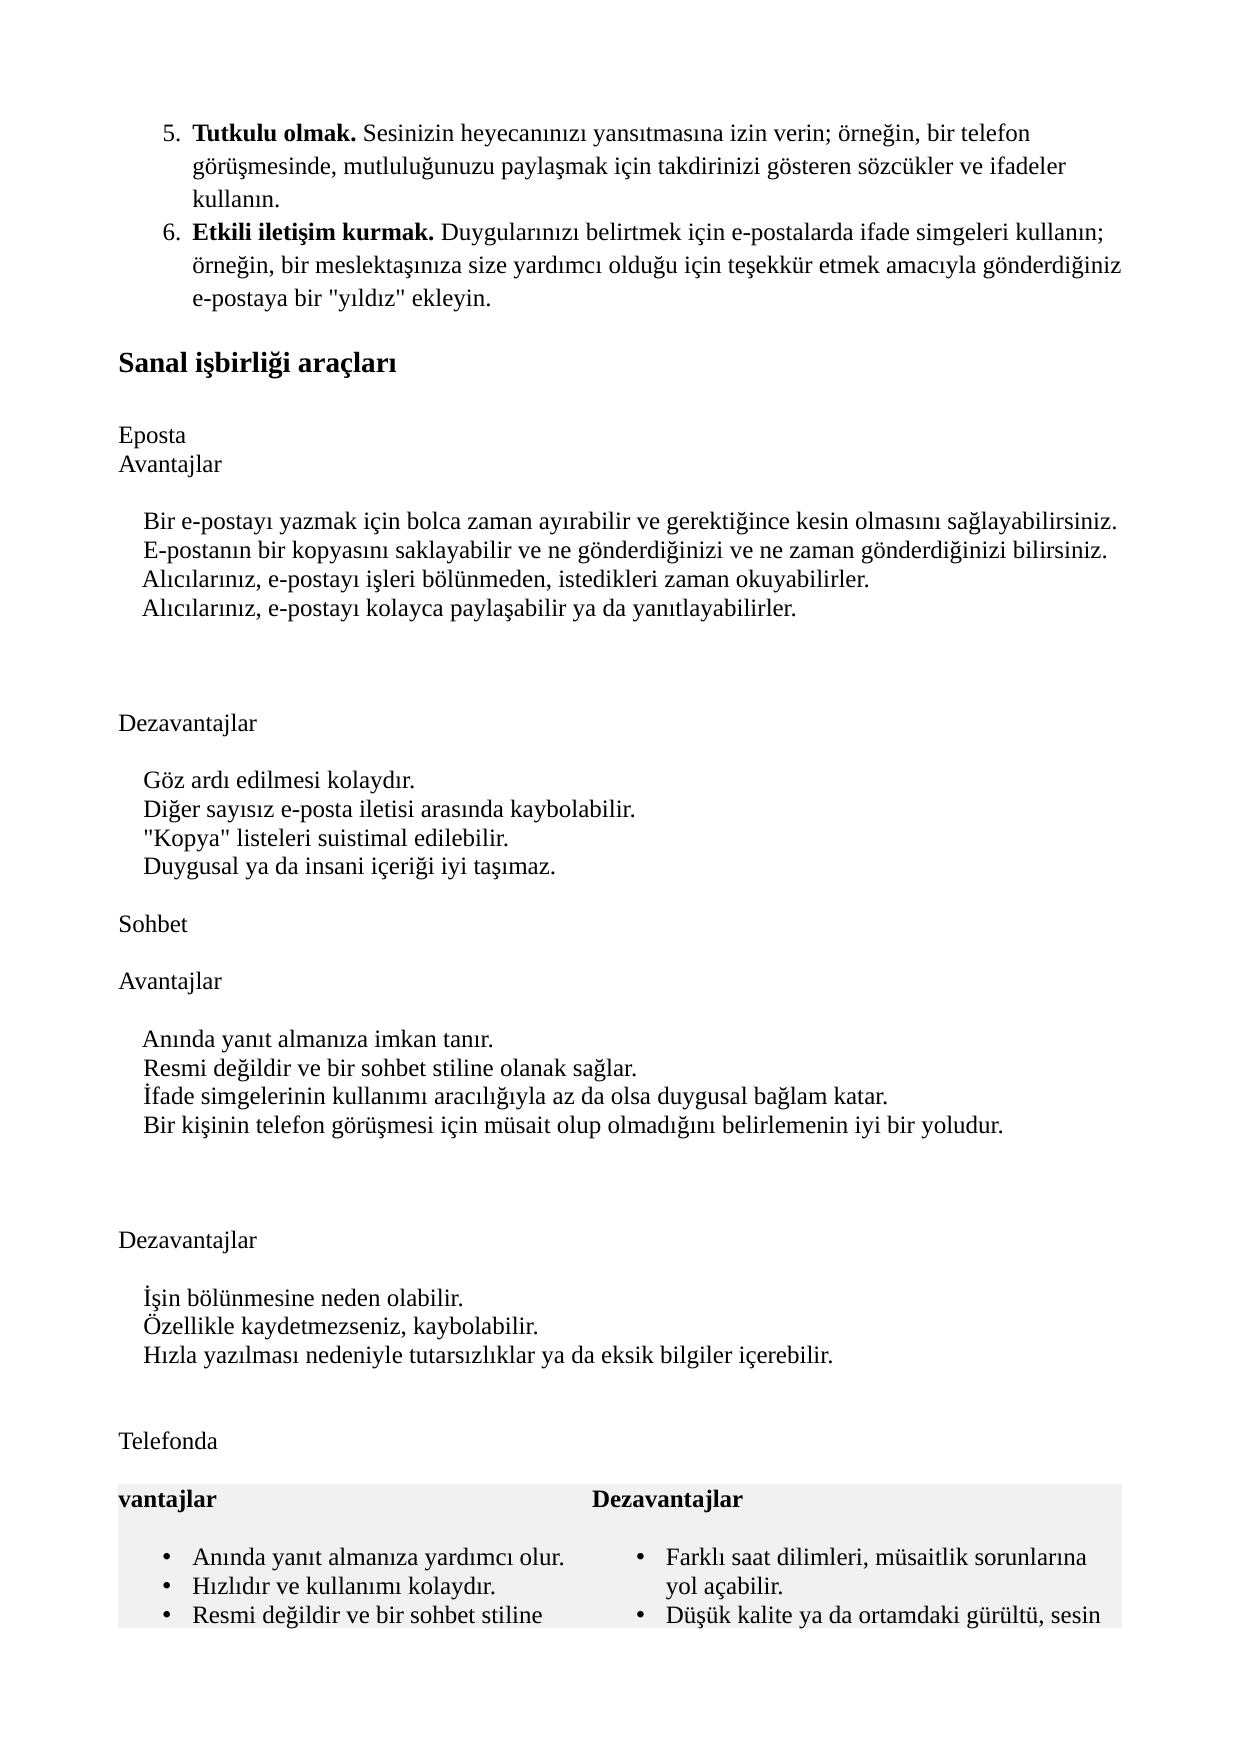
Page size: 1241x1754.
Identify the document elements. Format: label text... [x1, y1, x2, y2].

list Etkili iletişim kurmak. Duygularınızı belirtmek için e-postalarda ifade simgeleri kullanın; örneğin, bir meslektaşınıza size yardımcı olduğu için teşekkür etmek amacıyla gönderdiğiniz e-postaya bir "yıldız" ekleyin. [162, 217, 1122, 312]
text Bir kişinin telefon görüşmesi için müsait olup olmadığını belirlemenin iyi bir yoludur. [118, 1110, 1122, 1139]
table_header Dezavantajlar Farklı saat dilimleri, müsaitlik sorunlarına yol açabilir. Düşük kalite ya da ortamdaki gürültü, sesin [592, 1484, 1122, 1628]
text Bir e-postayı yazmak için bolca zaman ayırabilir ve gerektiğince kesin olmasını sağlayabilirsiniz. [118, 506, 1122, 535]
text Diğer sayısız e-posta iletisi arasında kaybolabilir. [118, 794, 1122, 823]
text Özellikle kaydetmezseniz, kaybolabilir. [118, 1311, 1122, 1340]
text Avantajlar [118, 966, 1122, 995]
text "Kopya" listeleri suistimal edilebilir. [118, 823, 1122, 851]
list Tutkulu olmak. Sesinizin heyecanınızı yansıtmasına izin verin; örneğin, bir telefon görüşmesinde, mutluluğunuzu paylaşmak için takdirinizi gösteren sözcükler ve ifadeler kullanın. [162, 118, 1122, 213]
text Telefonda [118, 1426, 1122, 1455]
text Sohbet [118, 909, 1122, 938]
text Resmi değildir ve bir sohbet stiline olanak sağlar. [118, 1053, 1122, 1081]
text İfade simgelerinin kullanımı aracılığıyla az da olsa duygusal bağlam katar. [118, 1081, 1122, 1110]
text Göz ardı edilmesi kolaydır. [118, 765, 1122, 794]
text Duygusal ya da insani içeriği iyi taşımaz. [118, 851, 1122, 880]
text Anında yanıt almanıza imkan tanır. [118, 1024, 1122, 1053]
text İşin bölünmesine neden olabilir. [118, 1283, 1122, 1311]
text Alıcılarınız, e-postayı işleri bölünmeden, istedikleri zaman okuyabilirler. [118, 564, 1122, 593]
text Hızla yazılması nedeniyle tutarsızlıklar ya da eksik bilgiler içerebilir. [118, 1340, 1122, 1369]
text E-postanın bir kopyasını saklayabilir ve ne gönderdiğinizi ve ne zaman gönderdiğinizi bilirsiniz. [118, 535, 1122, 564]
text Dezavantajlar [118, 708, 1122, 736]
text Dezavantajlar [118, 1225, 1122, 1254]
text Avantajlar [118, 449, 1122, 478]
table_header vantajlar Anında yanıt almanıza yardımcı olur. Hızlıdır ve kullanımı kolaydır. Resmi değildir ve bir sohbet stiline [118, 1484, 592, 1628]
text Eposta [118, 420, 1122, 449]
subtitle Sanal işbirliği araçları [118, 345, 1122, 379]
text Alıcılarınız, e-postayı kolayca paylaşabilir ya da yanıtlayabilirler. [118, 593, 1122, 621]
